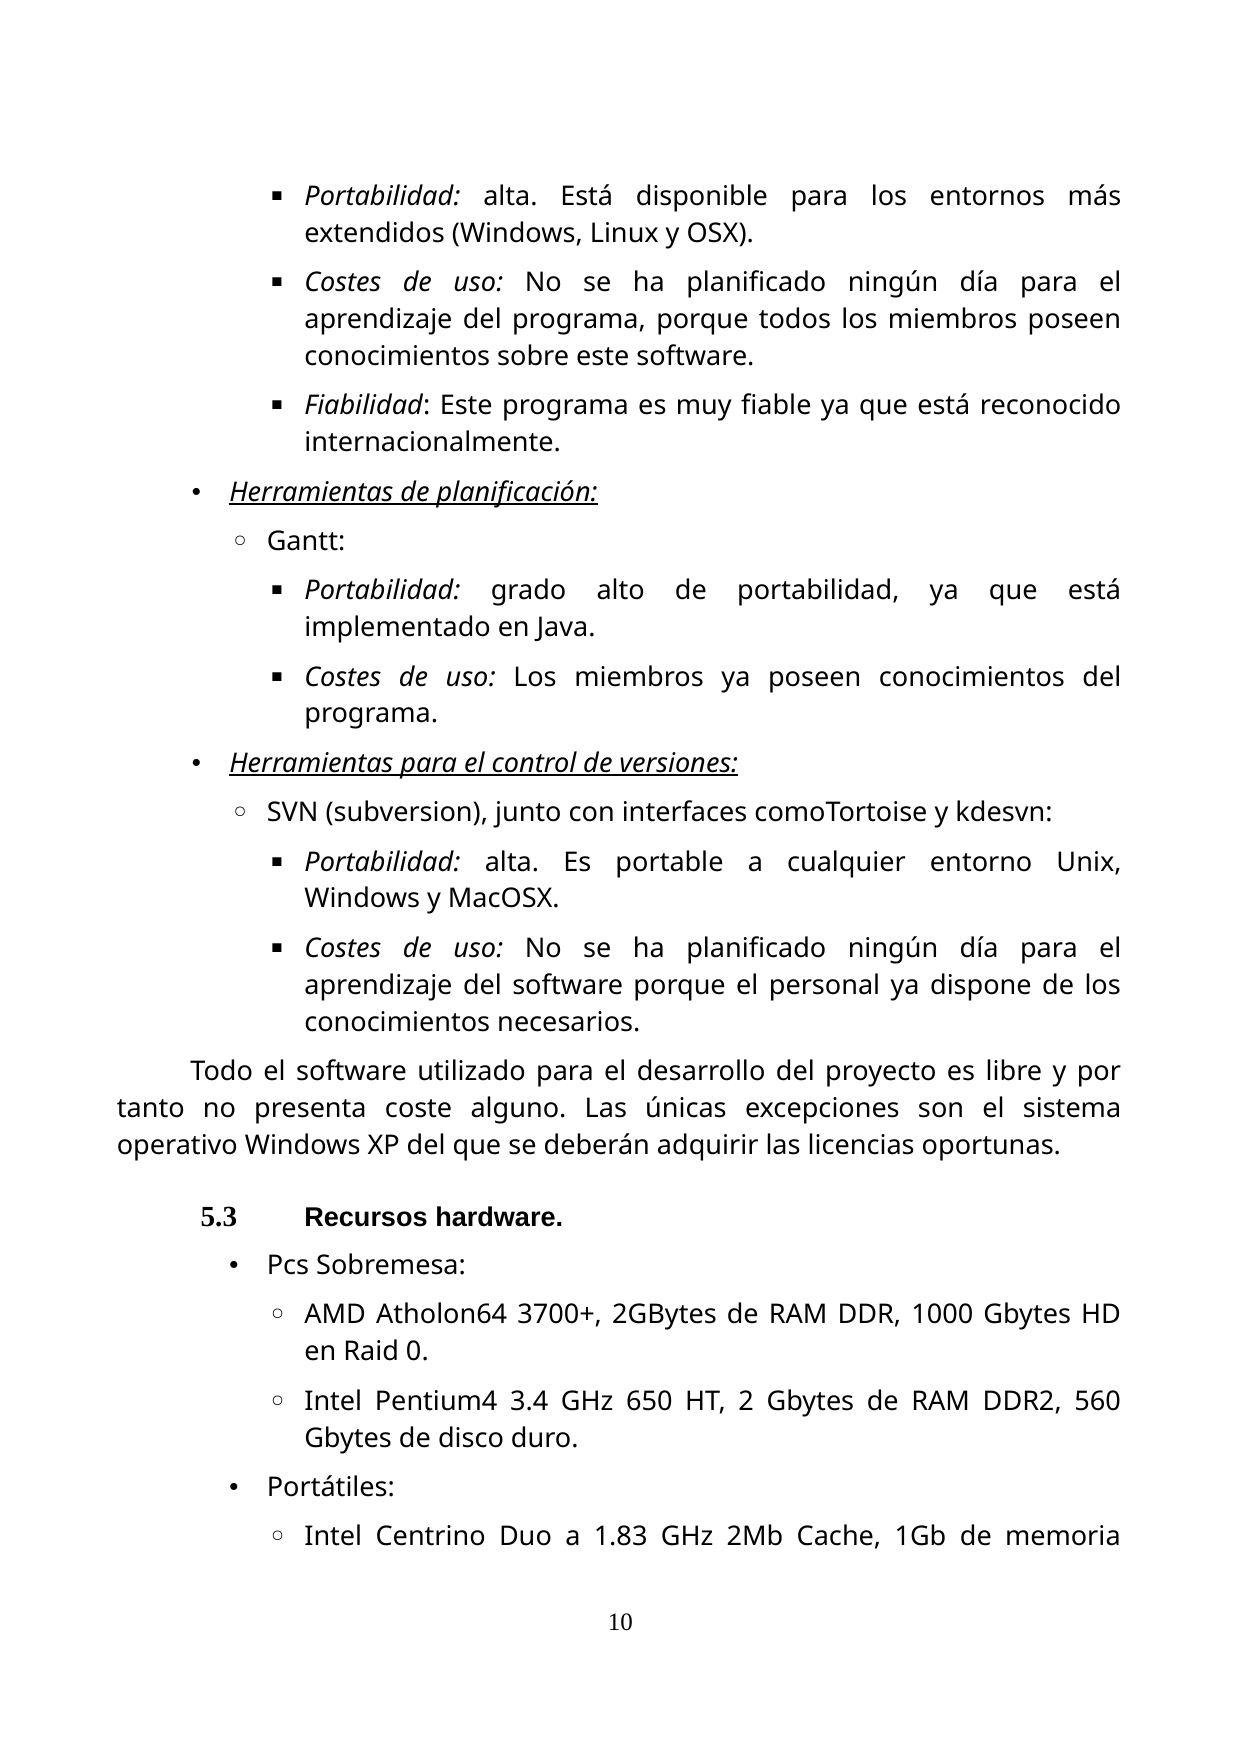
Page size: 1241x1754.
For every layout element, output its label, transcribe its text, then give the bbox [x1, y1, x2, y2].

list Portabilidad: grado alto de portabilidad, ya que está implementado en Java. [267, 571, 1122, 644]
list Portátiles: [229, 1467, 1122, 1504]
list Portabilidad: alta. Es portable a cualquier entorno Unix, Windows y MacOSX. [267, 842, 1122, 916]
list SVN (subversion), junto con interfaces comoTortoise y kdesvn: [229, 793, 1122, 829]
list Portabilidad: alta. Está disponible para los entornos más extendidos (Windows, Linux y OSX). [267, 176, 1122, 250]
list Intel Pentium4 3.4 GHz 650 HT, 2 Gbytes de RAM DDR2, 560 Gbytes de disco duro. [267, 1381, 1122, 1455]
list Herramientas para el control de versiones: [192, 743, 1122, 780]
list Costes de uso: No se ha planificado ningún día para el aprendizaje del software porque el personal ya dispone de los conocimientos necesarios. [267, 928, 1122, 1039]
list Pcs Sobremesa: [229, 1246, 1122, 1282]
list Gantt: [229, 521, 1122, 558]
list Costes de uso: No se ha planificado ningún día para el aprendizaje del programa, porque todos los miembros poseen conocimientos sobre este software. [267, 263, 1122, 373]
list Costes de uso: Los miembros ya poseen conocimientos del programa. [267, 657, 1122, 731]
subtitle Recursos hardware. [193, 1199, 1122, 1233]
list Fiabilidad: Este programa es muy fiable ya que está reconocido internacionalmente. [267, 386, 1122, 459]
list Intel Centrino Duo a 1.83 GHz 2Mb Cache, 1Gb de memoria [267, 1517, 1122, 1554]
list AMD Atholon64 3700+, 2GBytes de RAM DDR, 1000 Gbytes HD en Raid 0. [267, 1295, 1122, 1369]
list Todo el software utilizado para el desarrollo del proyecto es libre y por tanto no presenta coste alguno. Las únicas excepciones son el sistema operativo Windows XP del que se deberán adquirir las licencias oportunas. [117, 1051, 1122, 1162]
list Herramientas de planificación: [192, 472, 1122, 509]
